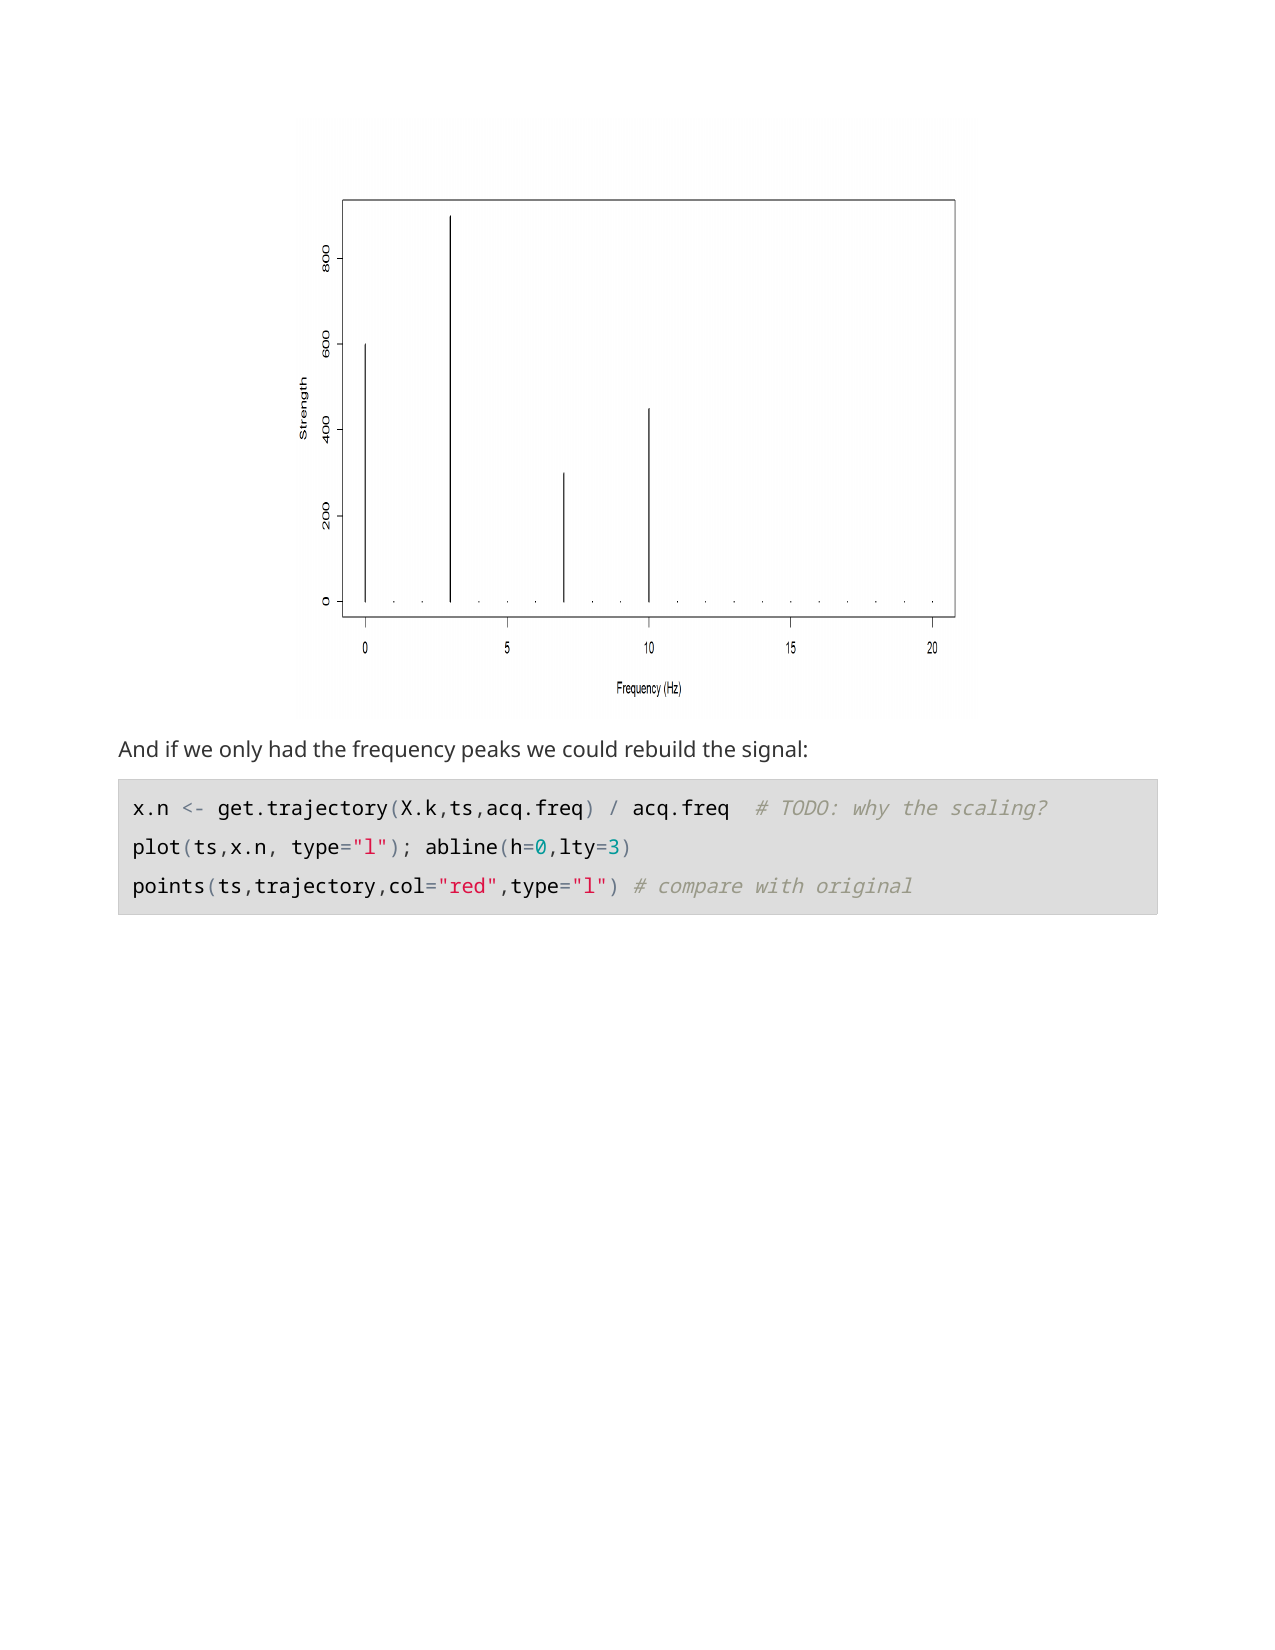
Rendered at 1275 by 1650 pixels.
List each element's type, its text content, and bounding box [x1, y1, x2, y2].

text x.n <- get.trajectory(X.k,ts,acq.freq) / acq.freq # TODO: why the scaling? plot(ts,x.n, type="l"); abline(h=0,lty=3) points(ts,trajectory,col="red",type="l") # compare with original [119, 780, 1157, 914]
picture [296, 118, 979, 719]
text And if we only had the frequency peaks we could rebuild the signal: [118, 734, 1157, 763]
